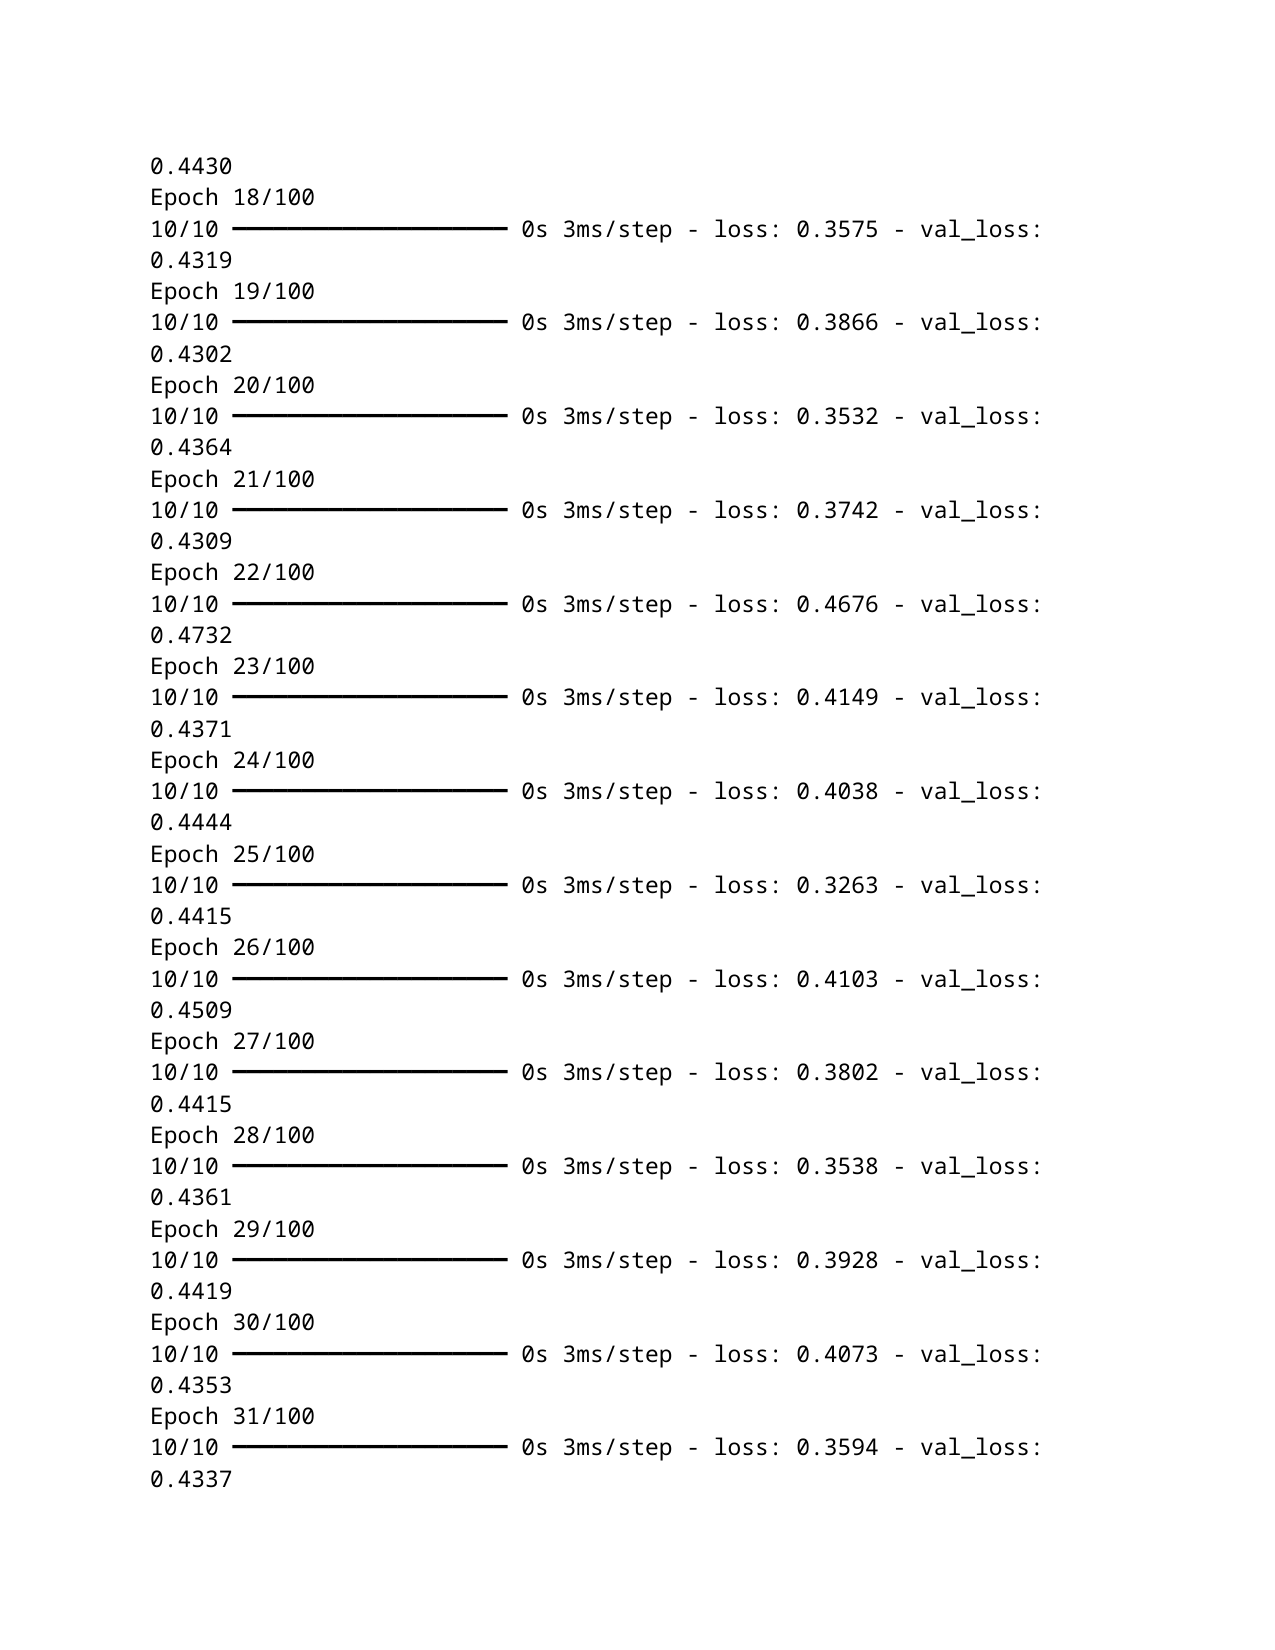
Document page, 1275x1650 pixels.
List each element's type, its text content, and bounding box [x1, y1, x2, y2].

text 0.4430 Epoch 18/100 10/10 ━━━━━━━━━━━━━━━━━━━━ 0s 3ms/step - loss: 0.3575 - val_loss: 0.4319 Epoch 19/100 10/10 ━━━━━━━━━━━━━━━━━━━━ 0s 3ms/step - loss: 0.3866 - val_loss: 0.4302 Epoch 20/100 10/10 ━━━━━━━━━━━━━━━━━━━━ 0s 3ms/step - loss: 0.3532 - val_loss: 0.4364 Epoch 21/100 10/10 ━━━━━━━━━━━━━━━━━━━━ 0s 3ms/step - loss: 0.3742 - val_loss: 0.4309 Epoch 22/100 10/10 ━━━━━━━━━━━━━━━━━━━━ 0s 3ms/step - loss: 0.4676 - val_loss: 0.4732 Epoch 23/100 10/10 ━━━━━━━━━━━━━━━━━━━━ 0s 3ms/step - loss: 0.4149 - val_loss: 0.4371 Epoch 24/100 10/10 ━━━━━━━━━━━━━━━━━━━━ 0s 3ms/step - loss: 0.4038 - val_loss: 0.4444 Epoch 25/100 10/10 ━━━━━━━━━━━━━━━━━━━━ 0s 3ms/step - loss: 0.3263 - val_loss: 0.4415 Epoch 26/100 10/10 ━━━━━━━━━━━━━━━━━━━━ 0s 3ms/step - loss: 0.4103 - val_loss: 0.4509 Epoch 27/100 10/10 ━━━━━━━━━━━━━━━━━━━━ 0s 3ms/step - loss: 0.3802 - val_loss: 0.4415 Epoch 28/100 10/10 ━━━━━━━━━━━━━━━━━━━━ 0s 3ms/step - loss: 0.3538 - val_loss: 0.4361 Epoch 29/100 10/10 ━━━━━━━━━━━━━━━━━━━━ 0s 3ms/step - loss: 0.3928 - val_loss: 0.4419 Epoch 30/100 10/10 ━━━━━━━━━━━━━━━━━━━━ 0s 3ms/step - loss: 0.4073 - val_loss: 0.4353 Epoch 31/100 10/10 ━━━━━━━━━━━━━━━━━━━━ 0s 3ms/step - loss: 0.3594 - val_loss: 0.4337 [150, 150, 1125, 1494]
